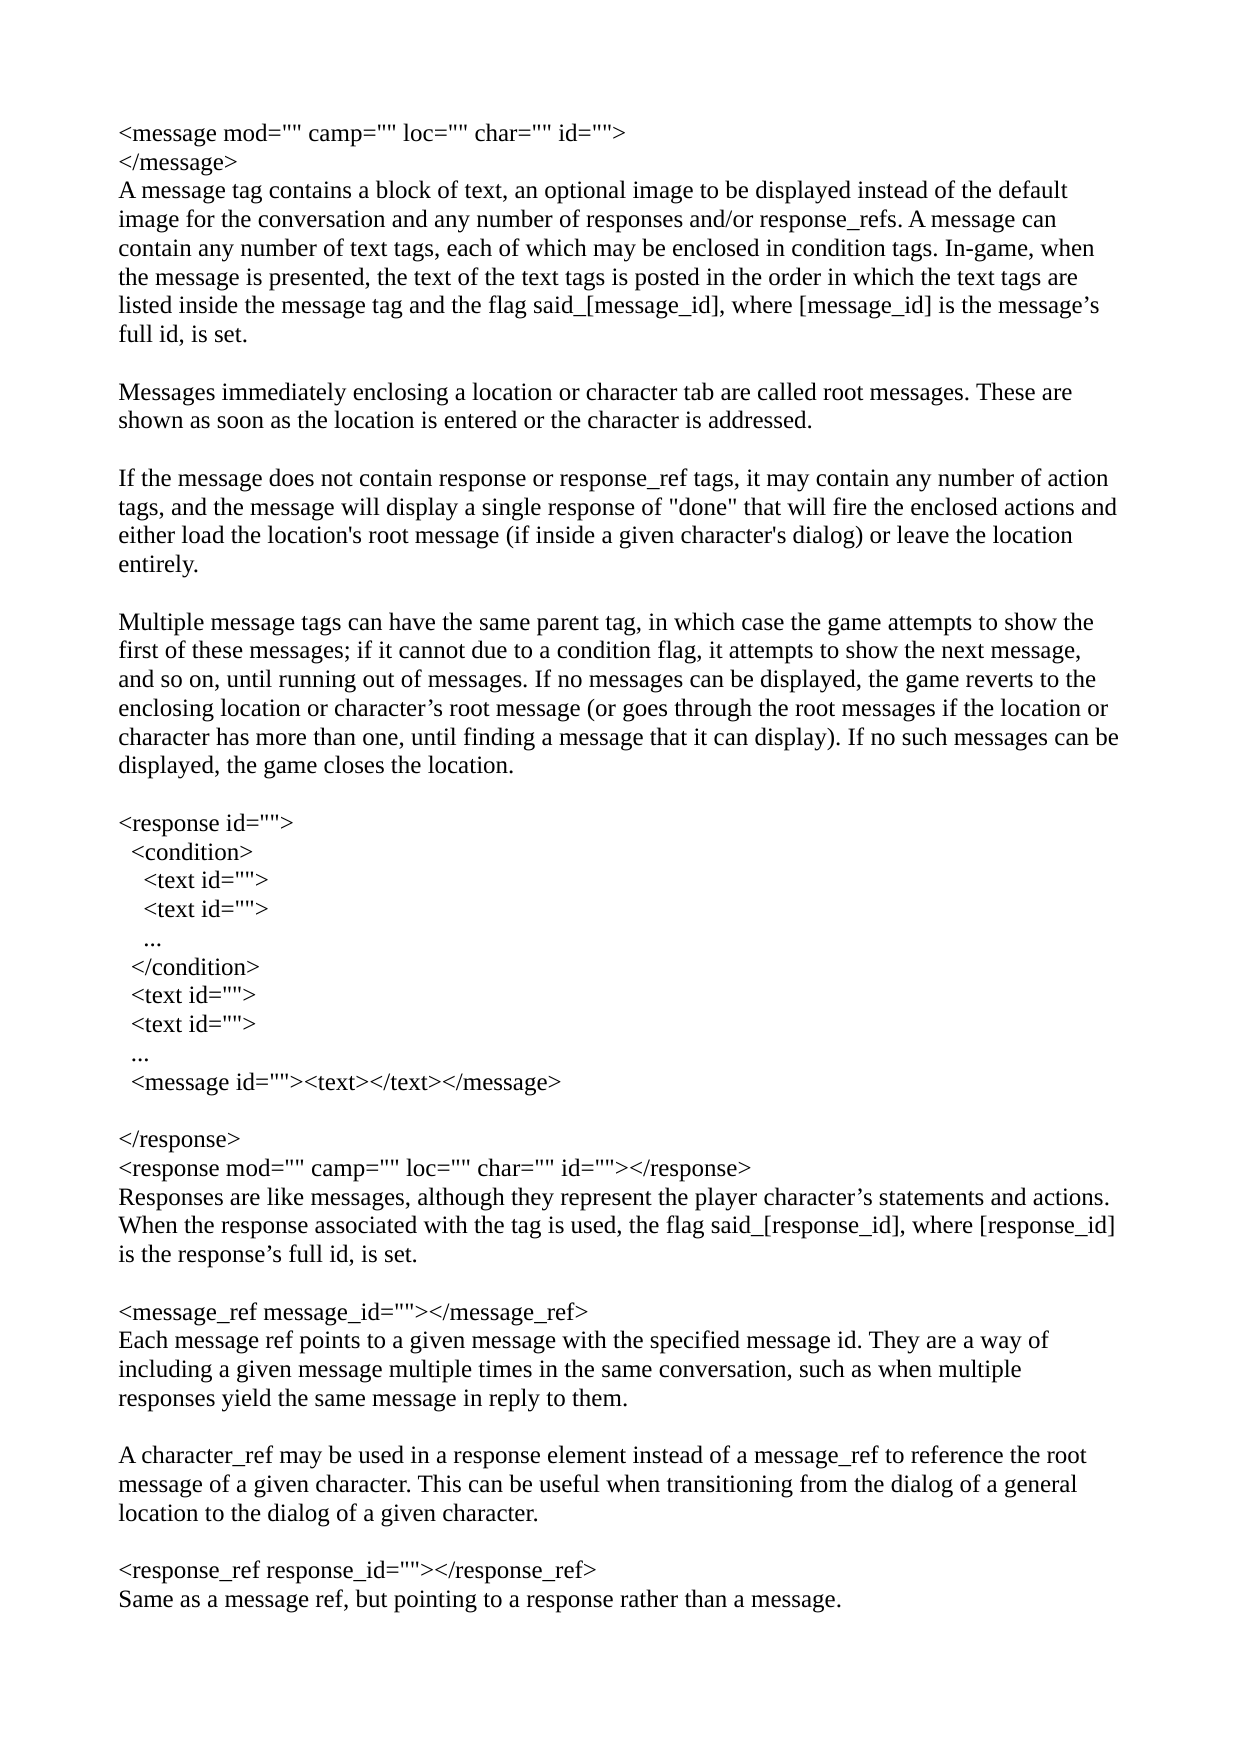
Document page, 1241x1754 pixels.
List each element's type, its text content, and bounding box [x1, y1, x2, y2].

text If the message does not contain response or response_ref tags, it may contain any number of action tags, and the message will display a single response of "done" that will fire the enclosed actions and either load the location's root message (if inside a given character's dialog) or leave the location entirely. [118, 463, 1122, 578]
text <message mod="" camp="" loc="" char="" id=""> [118, 118, 1122, 147]
text ... [118, 923, 1122, 952]
text <text id=""> [118, 866, 1122, 894]
text </response> [118, 1124, 1122, 1153]
text Multiple message tags can have the same parent tag, in which case the game attempts to show the first of these messages; if it cannot due to a condition flag, it attempts to show the next message, and so on, until running out of messages. If no messages can be displayed, the game reverts to the enclosing location or character’s root message (or goes through the root messages if the location or character has more than one, until finding a message that it can display). If no such messages can be displayed, the game closes the location. [118, 607, 1122, 779]
text Same as a message ref, but pointing to a response rather than a message. [118, 1584, 1122, 1613]
text <response id=""> [118, 808, 1122, 837]
text Responses are like messages, although they represent the player character’s statements and actions. When the response associated with the tag is used, the flag said_[response_id], where [response_id] is the response’s full id, is set. [118, 1182, 1122, 1268]
text <text id=""> [118, 1009, 1122, 1038]
text Each message ref points to a given message with the specified message id. They are a way of including a given message multiple times in the same conversation, such as when multiple responses yield the same message in reply to them. [118, 1326, 1122, 1412]
text <response_ref response_id=""></response_ref> [118, 1556, 1122, 1584]
text A character_ref may be used in a response element instead of a message_ref to reference the root message of a given character. This can be useful when transitioning from the dialog of a general location to the dialog of a given character. [118, 1441, 1122, 1527]
text <message id=""><text></text></message> [118, 1067, 1122, 1096]
text <text id=""> [118, 981, 1122, 1009]
text <condition> [118, 837, 1122, 866]
text </condition> [118, 952, 1122, 981]
text Messages immediately enclosing a location or character tab are called root messages. These are shown as soon as the location is entered or the character is addressed. [118, 377, 1122, 434]
text <message_ref message_id=""></message_ref> [118, 1297, 1122, 1326]
text ... [118, 1038, 1122, 1067]
text <response mod="" camp="" loc="" char="" id=""></response> [118, 1153, 1122, 1182]
text </message> [118, 147, 1122, 176]
text <text id=""> [118, 894, 1122, 923]
text A message tag contains a block of text, an optional image to be displayed instead of the default image for the conversation and any number of responses and/or response_refs. A message can contain any number of text tags, each of which may be enclosed in condition tags. In-game, when the message is presented, the text of the text tags is posted in the order in which the text tags are listed inside the message tag and the flag said_[message_id], where [message_id] is the message’s full id, is set. [118, 176, 1122, 348]
